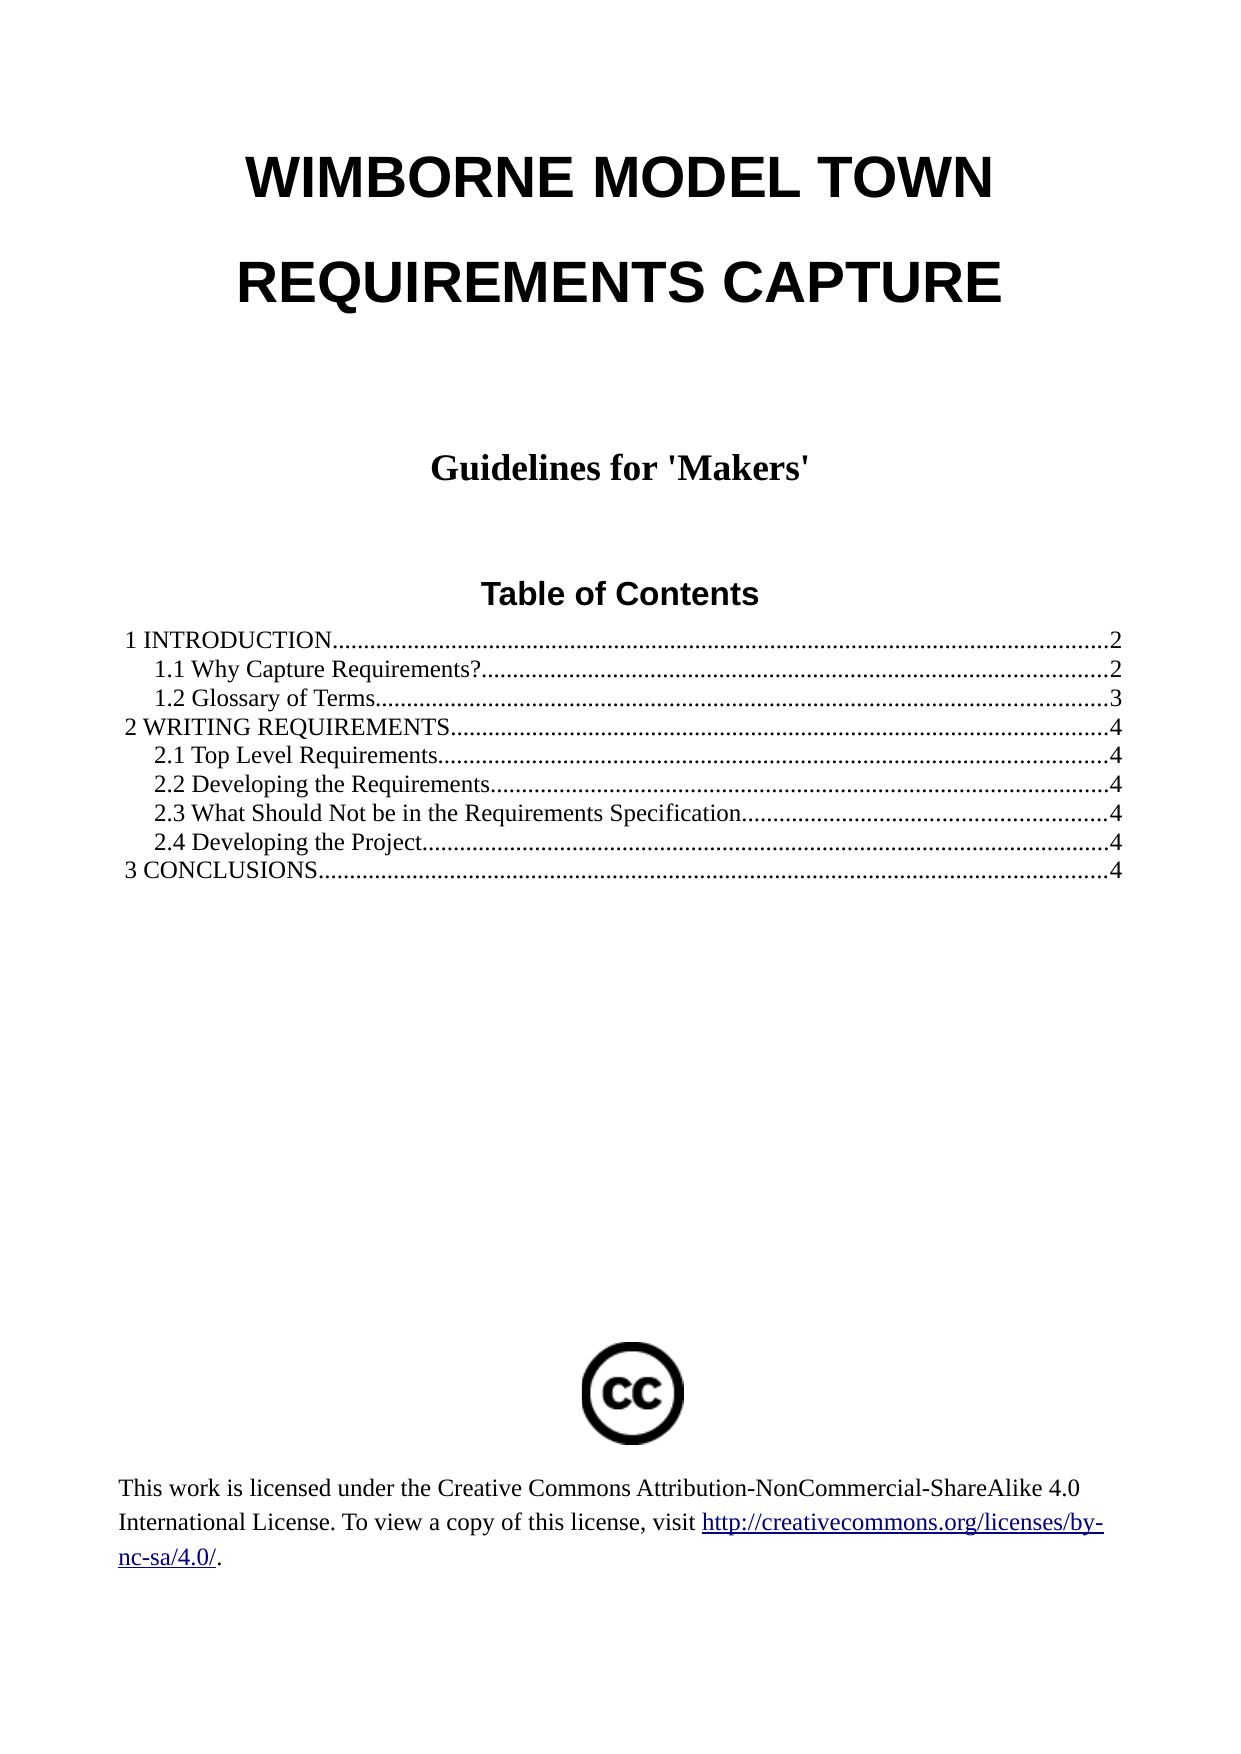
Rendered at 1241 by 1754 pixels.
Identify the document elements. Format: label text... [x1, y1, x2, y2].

text 3 CONCLUSIONS 4 [118, 855, 1122, 884]
text 1.1 Why Capture Requirements? 2 [148, 654, 1122, 683]
text 2 WRITING REQUIREMENTS 4 [118, 712, 1122, 740]
text 1 INTRODUCTION 2 [118, 625, 1122, 654]
title WIMBORNE MODEL TOWN [118, 143, 1122, 210]
text 2.2 Developing the Requirements 4 [148, 769, 1122, 798]
picture [581, 1342, 684, 1445]
text 2.3 What Should Not be in the Requirements Specification 4 [148, 798, 1122, 827]
text 1.2 Glossary of Terms 3 [148, 683, 1122, 712]
title REQUIREMENTS CAPTURE [118, 248, 1122, 315]
subtitle Table of Contents [118, 574, 1122, 613]
text Guidelines for 'Makers' [118, 445, 1122, 488]
text This work is licensed under the Creative Commons Attribution-NonCommercial-ShareAlike 4.0 International License. To view a copy of this license, visit http://creativecommons.org/licenses/by-nc-sa/4.0/. [118, 1473, 1122, 1571]
text 2.4 Developing the Project 4 [148, 827, 1122, 855]
text 2.1 Top Level Requirements 4 [148, 740, 1122, 769]
